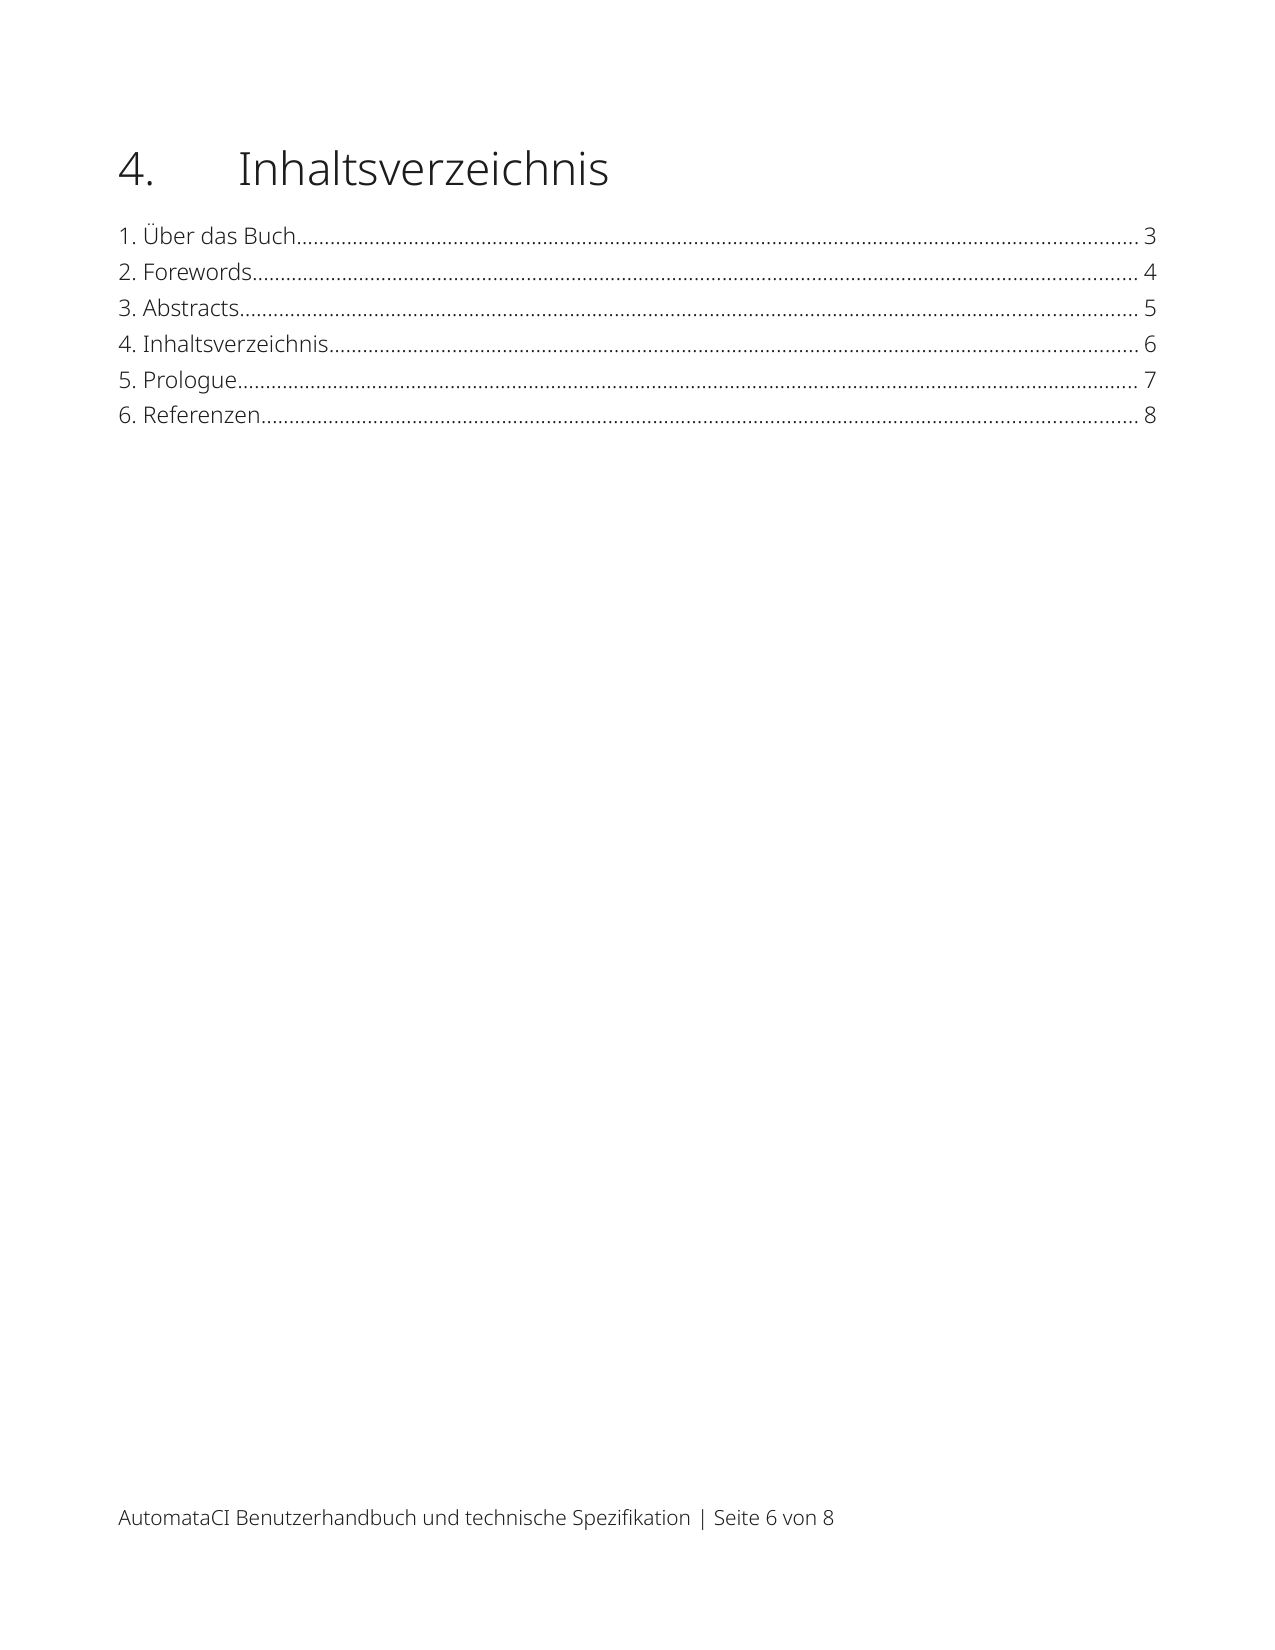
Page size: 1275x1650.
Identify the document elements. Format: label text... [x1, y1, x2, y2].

text 1. Über das Buch 3 [118, 220, 1157, 251]
text 4. Inhaltsverzeichnis 6 [118, 328, 1157, 359]
subtitle Inhaltsverzeichnis [118, 136, 1157, 198]
text 2. Forewords 4 [118, 256, 1157, 287]
text 5. Prologue 7 [118, 363, 1157, 395]
text 6. Referenzen 8 [118, 399, 1157, 431]
text 3. Abstracts 5 [118, 292, 1157, 323]
